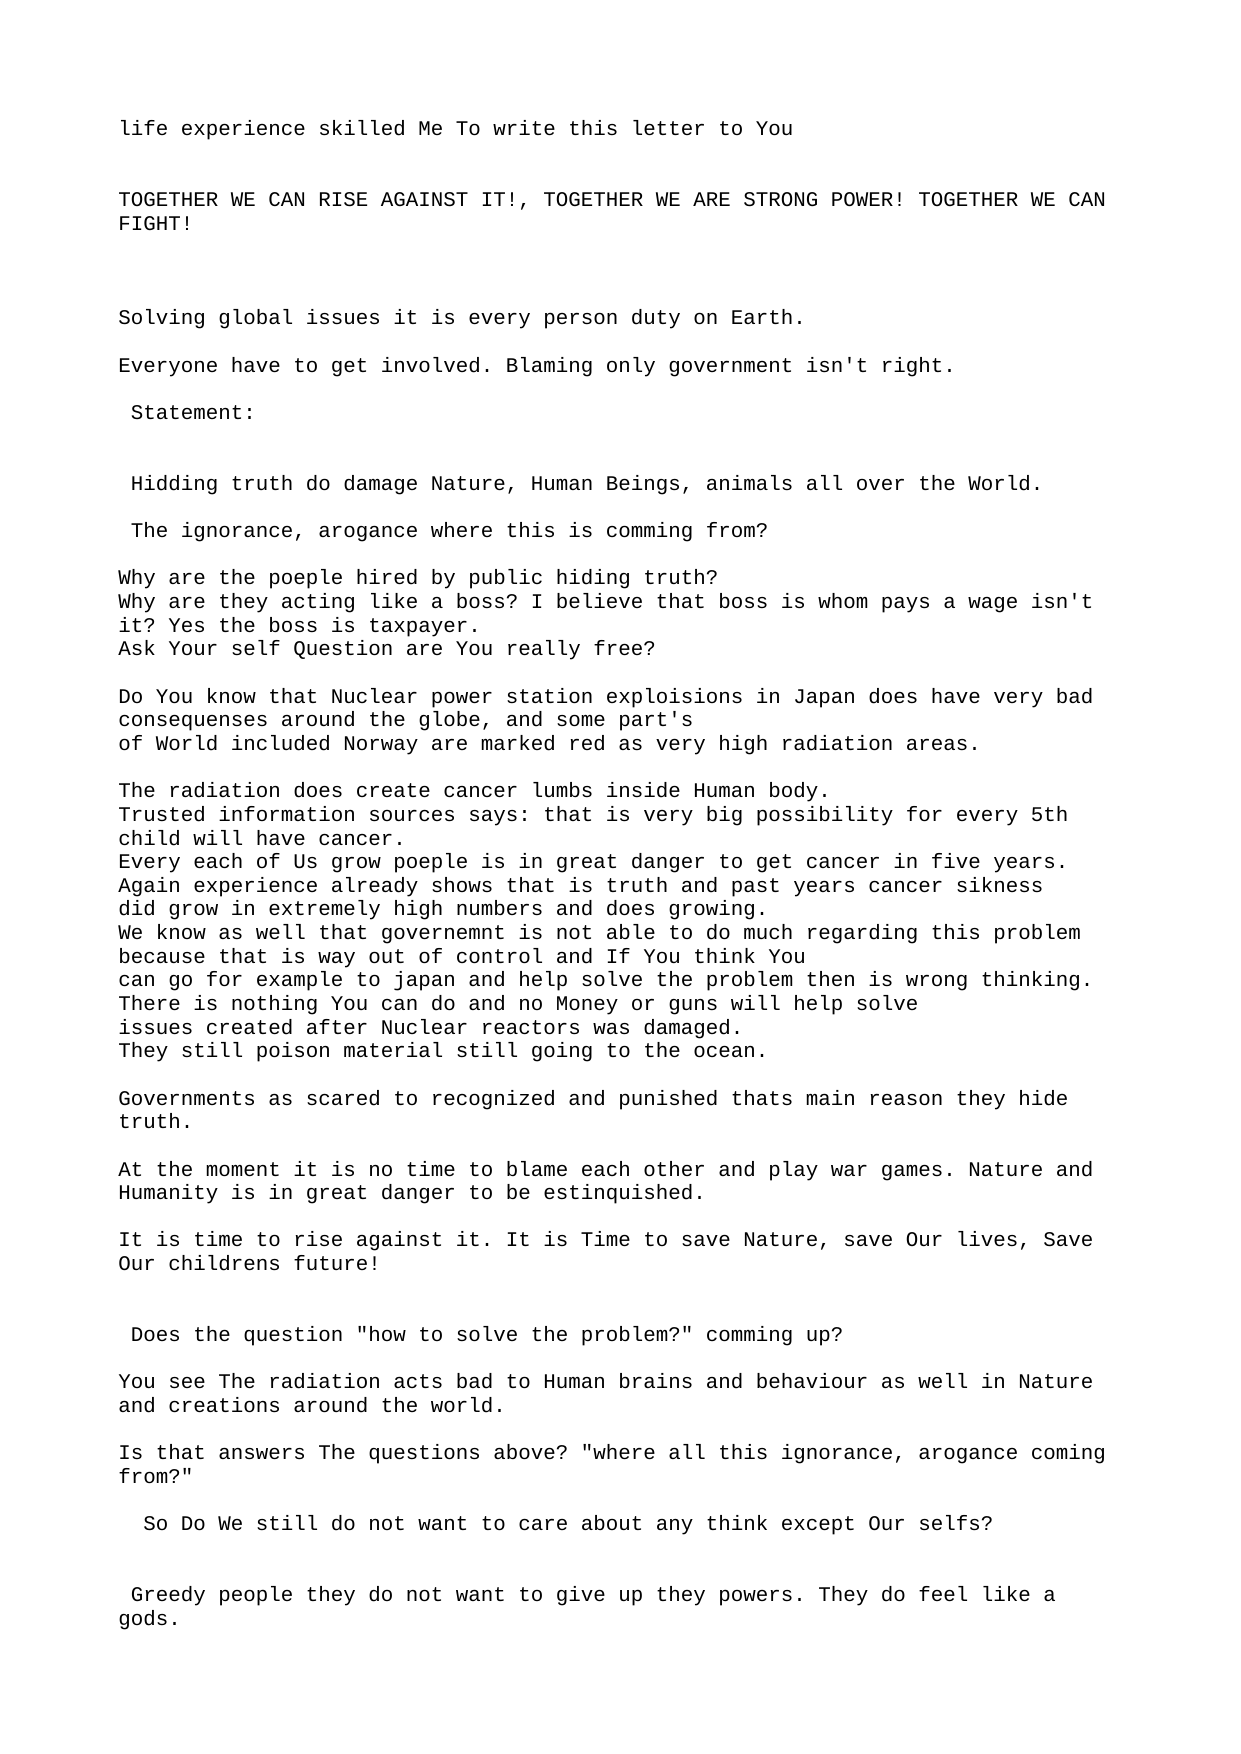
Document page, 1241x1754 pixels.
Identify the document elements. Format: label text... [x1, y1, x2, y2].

text Do You know that Nuclear power station exploisions in Japan does have very bad consequenses around the globe, and some part's [118, 686, 1122, 733]
text Is that answers The questions above? "where all this ignorance, arogance coming from?" [118, 1442, 1122, 1489]
text Why are they acting like a boss? I believe that boss is whom pays a wage isn't it? Yes the boss is taxpayer. [118, 591, 1122, 638]
text of World included Norway are marked red as very high radiation areas. [118, 733, 1122, 757]
text Everyone have to get involved. Blaming only government isn't right. [118, 354, 1122, 378]
text It is time to rise against it. It is Time to save Nature, save Our lives, Save Our childrens future! [118, 1229, 1122, 1277]
text life experience skilled Me To write this letter to You [118, 118, 1122, 142]
text TOGETHER WE CAN RISE AGAINST IT!, TOGETHER WE ARE STRONG POWER! TOGETHER WE CAN FIGHT! [118, 189, 1122, 236]
text The ignorance, arogance where this is comming from? [118, 520, 1122, 544]
text The radiation does create cancer lumbs inside Human body. [118, 780, 1122, 804]
text Ask Your self Question are You really free? [118, 638, 1122, 662]
text Why are the poeple hired by public hiding truth? [118, 567, 1122, 591]
text Governments as scared to recognized and punished thats main reason they hide truth. [118, 1088, 1122, 1135]
text Solving global issues it is every person duty on Earth. [118, 307, 1122, 331]
text Greedy people they do not want to give up they powers. They do feel like a gods. [118, 1584, 1122, 1631]
text We know as well that governemnt is not able to do much regarding this problem because that is way out of control and If You think You [118, 922, 1122, 969]
text Trusted information sources says: that is very big possibility for every 5th child will have cancer. [118, 804, 1122, 851]
text At the moment it is no time to blame each other and play war games. Nature and Humanity is in great danger to be estinquished. [118, 1158, 1122, 1206]
text Does the question "how to solve the problem?" comming up? [118, 1324, 1122, 1348]
text You see The radiation acts bad to Human brains and behaviour as well in Nature and creations around the world. [118, 1371, 1122, 1419]
text did grow in extremely high numbers and does growing. [118, 898, 1122, 922]
text can go for example to japan and help solve the problem then is wrong thinking. There is nothing You can do and no Money or guns will help solve [118, 969, 1122, 1017]
text So Do We still do not want to care about any think except Our selfs? [118, 1513, 1122, 1537]
text Every each of Us grow poeple is in great danger to get cancer in five years. Again experience already shows that is truth and past years cancer sikness [118, 851, 1122, 898]
text Hidding truth do damage Nature, Human Beings, animals all over the World. [118, 473, 1122, 496]
text issues created after Nuclear reactors was damaged. [118, 1017, 1122, 1040]
text They still poison material still going to the ocean. [118, 1040, 1122, 1064]
text Statement: [118, 402, 1122, 426]
